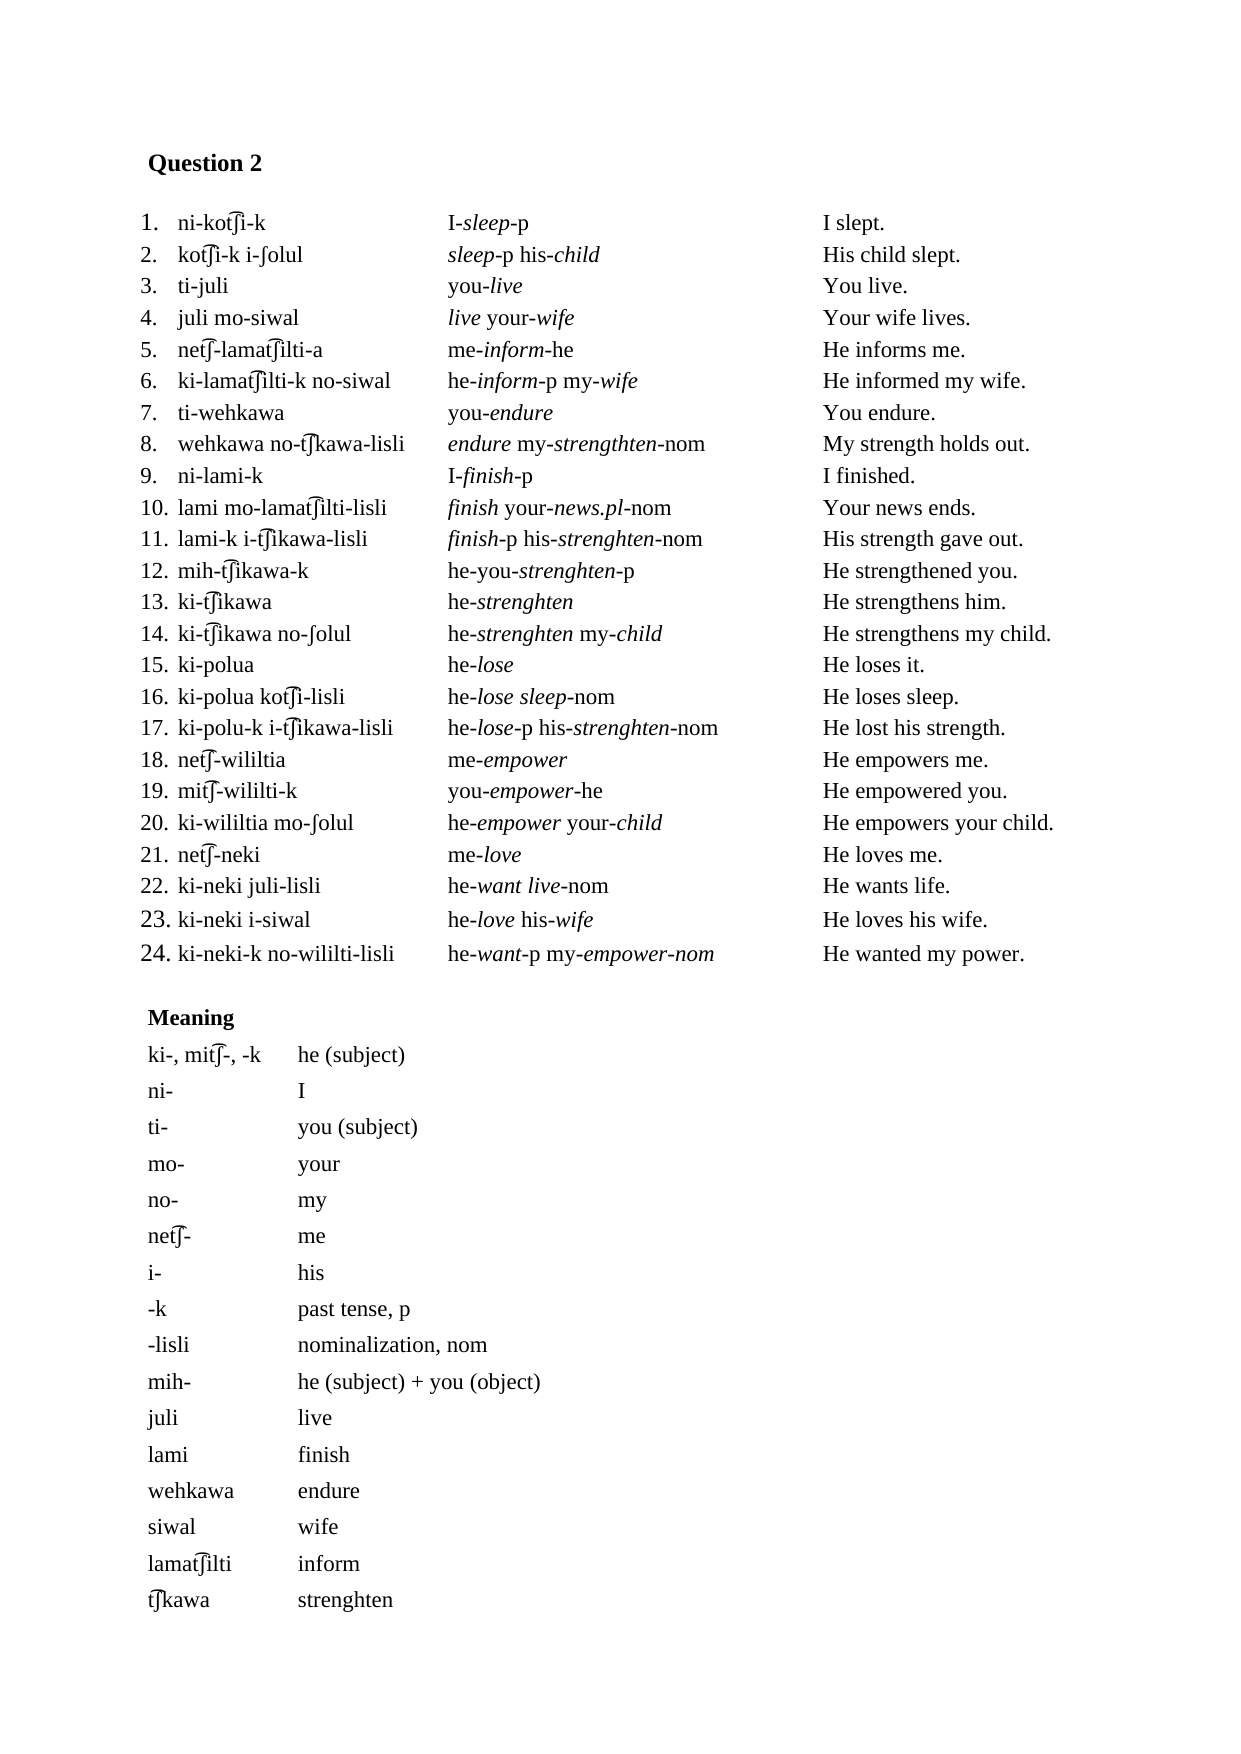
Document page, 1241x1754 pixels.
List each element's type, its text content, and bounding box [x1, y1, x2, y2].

list kot͡ʃi-k i-ʃolul sleep-p his-child His child slept. [148, 241, 1093, 267]
text ni- I [148, 1077, 1093, 1103]
list ni-kot͡ʃi-k I-sleep-p I slept. [148, 207, 1093, 235]
list lami-k i-t͡ʃikawa-lisli finish-p his-strenghten-nom His strength gave out. [148, 525, 1093, 551]
list ki-neki-k no-wililti-lisli he-want-p my-empower-nom He wanted my power. [148, 938, 1093, 967]
list ki-polua he-lose He loses it. [148, 651, 1093, 678]
list ki-neki i-siwal he-love his-wife He loves his wife. [148, 904, 1093, 933]
list mih-t͡ʃikawa-k he-you-strenghten-p He strengthened you. [148, 557, 1093, 583]
list ki-t͡ʃikawa no-ʃolul he-strenghten my-child He strengthens my child. [148, 620, 1093, 646]
text Question 2 [148, 148, 1093, 176]
list net͡ʃ-neki me-love He loves me. [148, 841, 1093, 867]
list mit͡ʃ-wililti-k you-empower-he He empowered you. [148, 778, 1093, 804]
text -lisli nominalization, nom [148, 1332, 1093, 1358]
text net͡ʃ- me [148, 1222, 1093, 1249]
text no- my [148, 1186, 1093, 1212]
text ti- you (subject) [148, 1113, 1093, 1140]
text siwal wife [148, 1513, 1093, 1540]
list ki-polua kot͡ʃi-lisli he-lose sleep-nom He loses sleep. [148, 683, 1093, 709]
text i- his [148, 1259, 1093, 1285]
text t͡ʃkawa strenghten [148, 1586, 1093, 1612]
list net͡ʃ-wililtia me-empower He empowers me. [148, 746, 1093, 772]
text mo- your [148, 1150, 1093, 1176]
text lamat͡ʃilti inform [148, 1550, 1093, 1576]
list ki-neki juli-lisli he-want live-nom He wants life. [148, 872, 1093, 899]
list ki-t͡ʃikawa he-strenghten He strengthens him. [148, 588, 1093, 614]
text juli live [148, 1404, 1093, 1431]
list wehkawa no-t͡ʃkawa-lisli endure my-strengthten-nom My strength holds out. [148, 430, 1093, 457]
text -k past tense, p [148, 1295, 1093, 1322]
text Meaning [148, 1004, 1093, 1031]
list ki-lamat͡ʃilti-k no-siwal he-inform-p my-wife He informed my wife. [148, 367, 1093, 394]
list ti-wehkawa you-endure You endure. [148, 399, 1093, 425]
list ki-polu-k i-t͡ʃikawa-lisli he-lose-p his-strenghten-nom He lost his strength. [148, 714, 1093, 741]
text lami finish [148, 1441, 1093, 1467]
list ki-wililtia mo-ʃolul he-empower your-child He empowers your child. [148, 809, 1093, 836]
text ki-, mit͡ʃ-, -k he (subject) [148, 1041, 1093, 1067]
list net͡ʃ-lamat͡ʃilti-a me-inform-he He informs me. [148, 336, 1093, 362]
text mih- he (subject) + you (object) [148, 1368, 1093, 1394]
list lami mo-lamat͡ʃilti-lisli finish your-news.pl-nom Your news ends. [148, 493, 1093, 520]
list ti-juli you-live You live. [148, 273, 1093, 299]
text wehkawa endure [148, 1477, 1093, 1503]
list juli mo-siwal live your-wife Your wife lives. [148, 304, 1093, 331]
list ni-lami-k I-finish-p I finished. [148, 462, 1093, 488]
